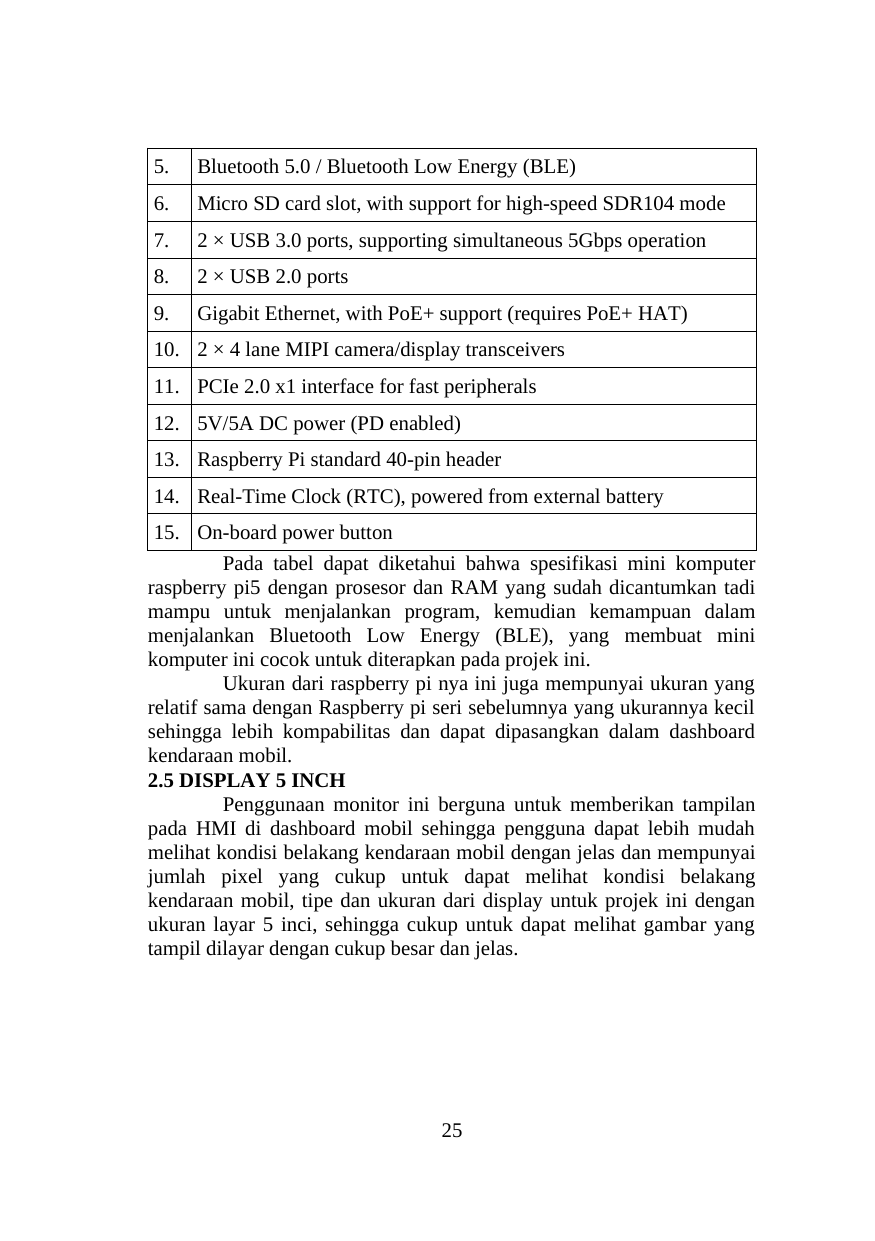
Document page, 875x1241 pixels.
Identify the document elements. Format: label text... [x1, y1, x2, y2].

table_cell 7. [148, 222, 191, 257]
table_cell 2 × USB 3.0 ports, supporting simultaneous 5Gbps operation [192, 222, 756, 257]
table_cell 6. [148, 185, 191, 221]
table_cell Gigabit Ethernet, with PoE+ support (requires PoE+ HAT) [192, 295, 756, 331]
subtitle Ukuran dari raspberry pi nya ini juga mempunyai ukuran yang relatif sama dengan Raspberry pi seri sebelumnya yang ukurannya kecil sehingga lebih kompabilitas dan dapat dipasangkan dalam dashboard kendaraan mobil. [148, 671, 756, 767]
subtitle 2.5 DISPLAY 5 INCH [148, 767, 756, 792]
table_cell 13. [148, 441, 191, 477]
table_cell Micro SD card slot, with support for high-speed SDR104 mode [192, 185, 756, 221]
table_cell 5. [148, 149, 191, 184]
table_cell Real-Time Clock (RTC), powered from external battery [192, 478, 756, 513]
table_cell 8. [148, 259, 191, 294]
subtitle Pada tabel dapat diketahui bahwa spesifikasi mini komputer raspberry pi5 dengan prosesor dan RAM yang sudah dicantumkan tadi mampu untuk menjalankan program, kemudian kemampuan dalam menjalankan Bluetooth Low Energy (BLE), yang membuat mini komputer ini cocok untuk diterapkan pada projek ini. [148, 551, 756, 671]
table_cell 10. [148, 332, 191, 367]
table_cell 11. [148, 368, 191, 404]
table_cell 5V/5A DC power (PD enabled) [192, 405, 756, 440]
table_cell Raspberry Pi standard 40-pin header [192, 441, 756, 477]
table_cell PCIe 2.0 x1 interface for fast peripherals [192, 368, 756, 404]
table_cell 15. [148, 514, 191, 550]
table_cell 12. [148, 405, 191, 440]
table_cell On-board power button [192, 514, 756, 550]
table_cell 14. [148, 478, 191, 513]
table_cell 9. [148, 295, 191, 331]
table_cell Bluetooth 5.0 / Bluetooth Low Energy (BLE) [192, 149, 756, 184]
subtitle Penggunaan monitor ini berguna untuk memberikan tampilan pada HMI di dashboard mobil sehingga pengguna dapat lebih mudah melihat kondisi belakang kendaraan mobil dengan jelas dan mempunyai jumlah pixel yang cukup untuk dapat melihat kondisi belakang kendaraan mobil, tipe dan ukuran dari display untuk projek ini dengan ukuran layar 5 inci, sehingga cukup untuk dapat melihat gambar yang tampil dilayar dengan cukup besar dan jelas. [148, 792, 756, 960]
table_cell 2 × 4 lane MIPI camera/display transceivers [192, 332, 756, 367]
table_cell 2 × USB 2.0 ports [192, 259, 756, 294]
